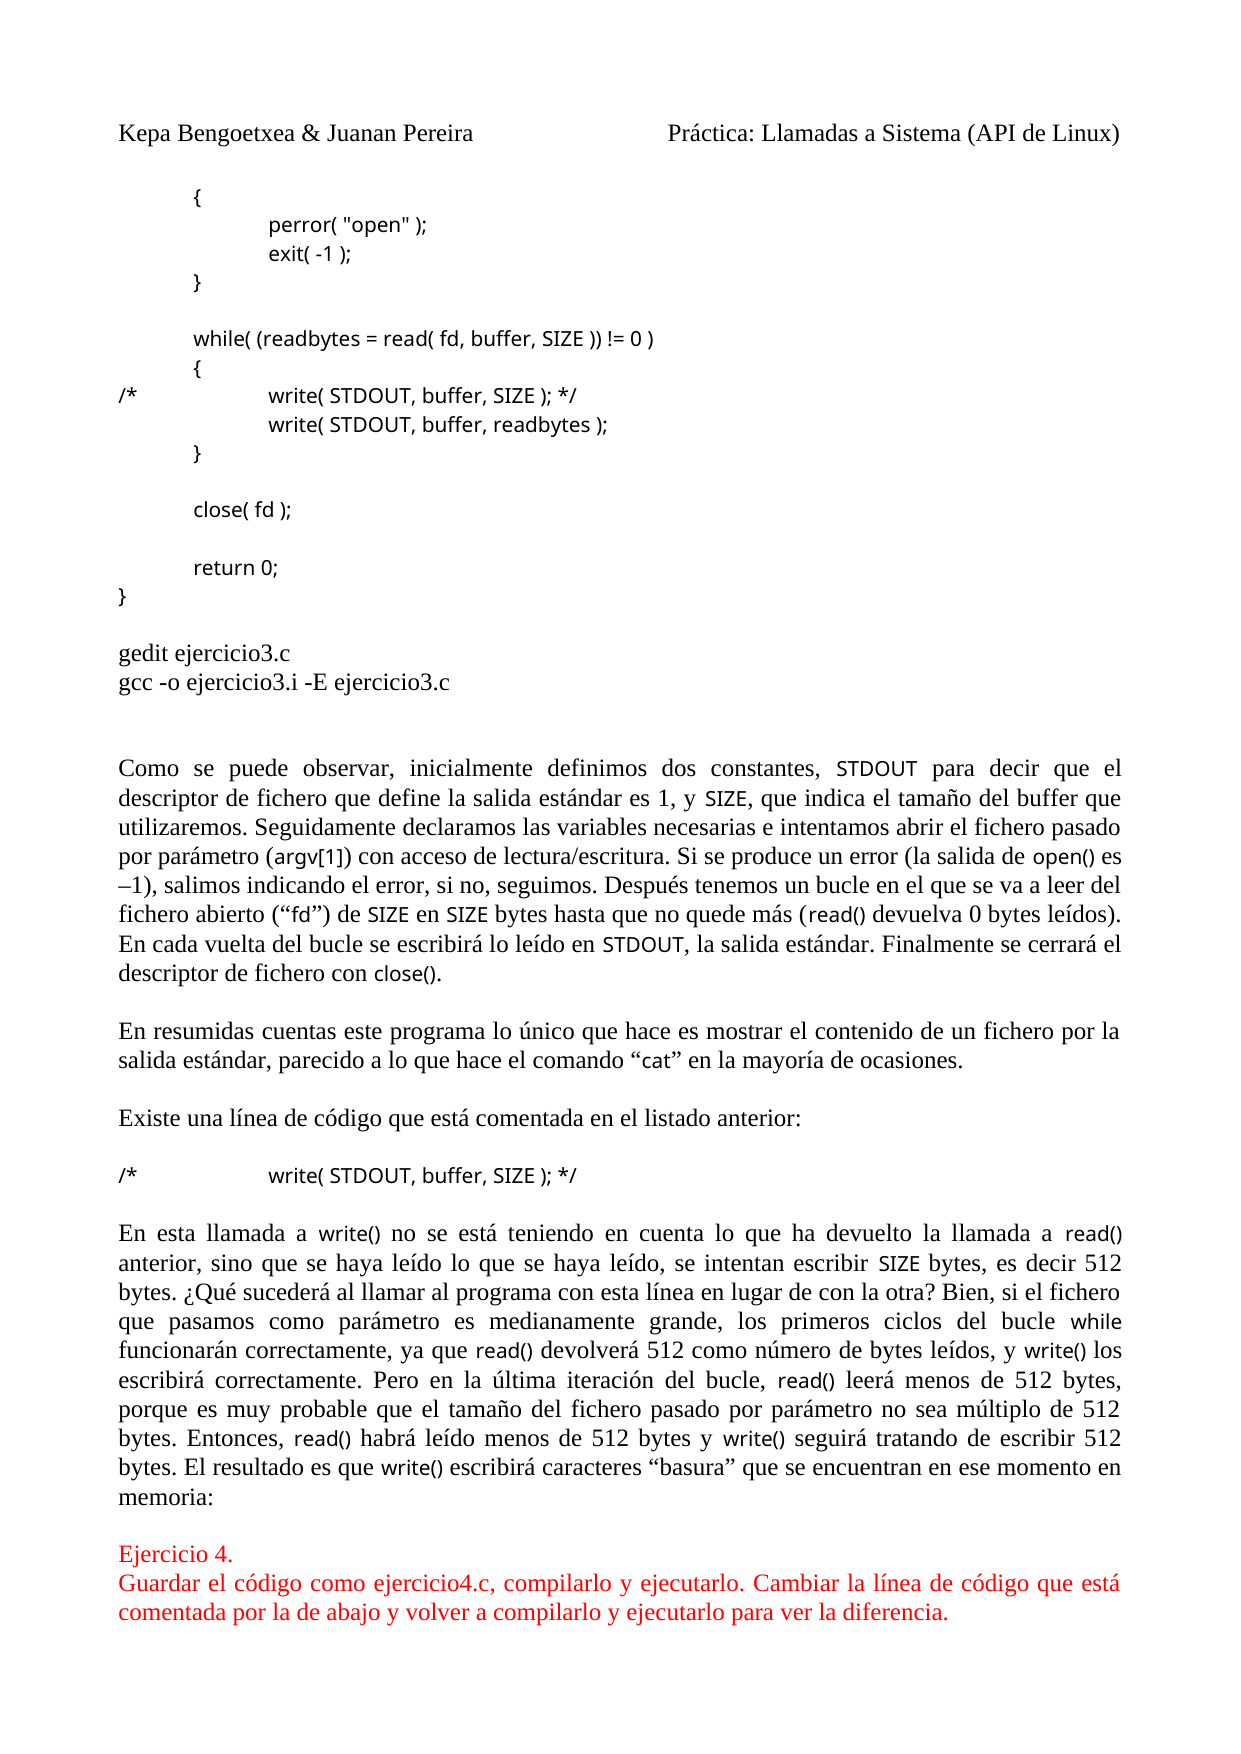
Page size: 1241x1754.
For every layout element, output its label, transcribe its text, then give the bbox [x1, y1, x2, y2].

text while( (readbytes = read( fd, buffer, SIZE )) != 0 ) [118, 324, 1122, 353]
text perror( "open" ); [118, 211, 1122, 239]
text /* write( STDOUT, buffer, SIZE ); */ [118, 381, 1122, 410]
text Guardar el código como ejercicio4.c, compilarlo y ejecutarlo. Cambiar la línea de código que está comentada por la de abajo y volver a compilarlo y ejecutarlo para ver la diferencia. [118, 1568, 1122, 1625]
text } [118, 581, 1122, 609]
text write( STDOUT, buffer, readbytes ); [118, 410, 1122, 438]
text Como se puede observar, inicialmente definimos dos constantes, STDOUT para decir que el descriptor de fichero que define la salida estándar es 1, y SIZE, que indica el tamaño del buffer que utilizaremos. Seguidamente declaramos las variables necesarias e intentamos abrir el fichero pasado por parámetro (argv[1]) con acceso de lectura/escritura. Si se produce un error (la salida de open() es –1), salimos indicando el error, si no, seguimos. Después tenemos un bucle en el que se va a leer del fichero abierto (“fd”) de SIZE en SIZE bytes hasta que no quede más (read() devuelva 0 bytes leídos). En cada vuelta del bucle se escribirá lo leído en STDOUT, la salida estándar. Finalmente se cerrará el descriptor de fichero con close(). [118, 753, 1122, 988]
table_header gedit ejercicio3.c gcc -o ejercicio3.i -E ejercicio3.c [118, 638, 1122, 696]
text { [118, 182, 1122, 211]
text } [118, 438, 1122, 467]
text En resumidas cuentas este programa lo único que hace es mostrar el contenido de un fichero por la salida estándar, parecido a lo que hace el comando “cat” en la mayoría de ocasiones. [118, 1016, 1122, 1075]
text } [118, 267, 1122, 296]
text { [118, 353, 1122, 381]
text close( fd ); [118, 496, 1122, 524]
text Ejercicio 4. [118, 1539, 1122, 1568]
text En esta llamada a write() no se está teniendo en cuenta lo que ha devuelto la llamada a read() anterior, sino que se haya leído lo que se haya leído, se intentan escribir SIZE bytes, es decir 512 bytes. ¿Qué sucederá al llamar al programa con esta línea en lugar de con la otra? Bien, si el fichero que pasamos como parámetro es medianamente grande, los primeros ciclos del bucle while funcionarán correctamente, ya que read() devolverá 512 como número de bytes leídos, y write() los escribirá correctamente. Pero en la última iteración del bucle, read() leerá menos de 512 bytes, porque es muy probable que el tamaño del fichero pasado por parámetro no sea múltiplo de 512 bytes. Entonces, read() habrá leído menos de 512 bytes y write() seguirá tratando de escribir 512 bytes. El resultado es que write() escribirá caracteres “basura” que se encuentran en ese momento en memoria: [118, 1218, 1122, 1511]
text Existe una línea de código que está comentada en el listado anterior: [118, 1103, 1122, 1132]
text return 0; [118, 553, 1122, 581]
text /* write( STDOUT, buffer, SIZE ); */ [118, 1161, 1122, 1189]
text exit( -1 ); [118, 239, 1122, 267]
